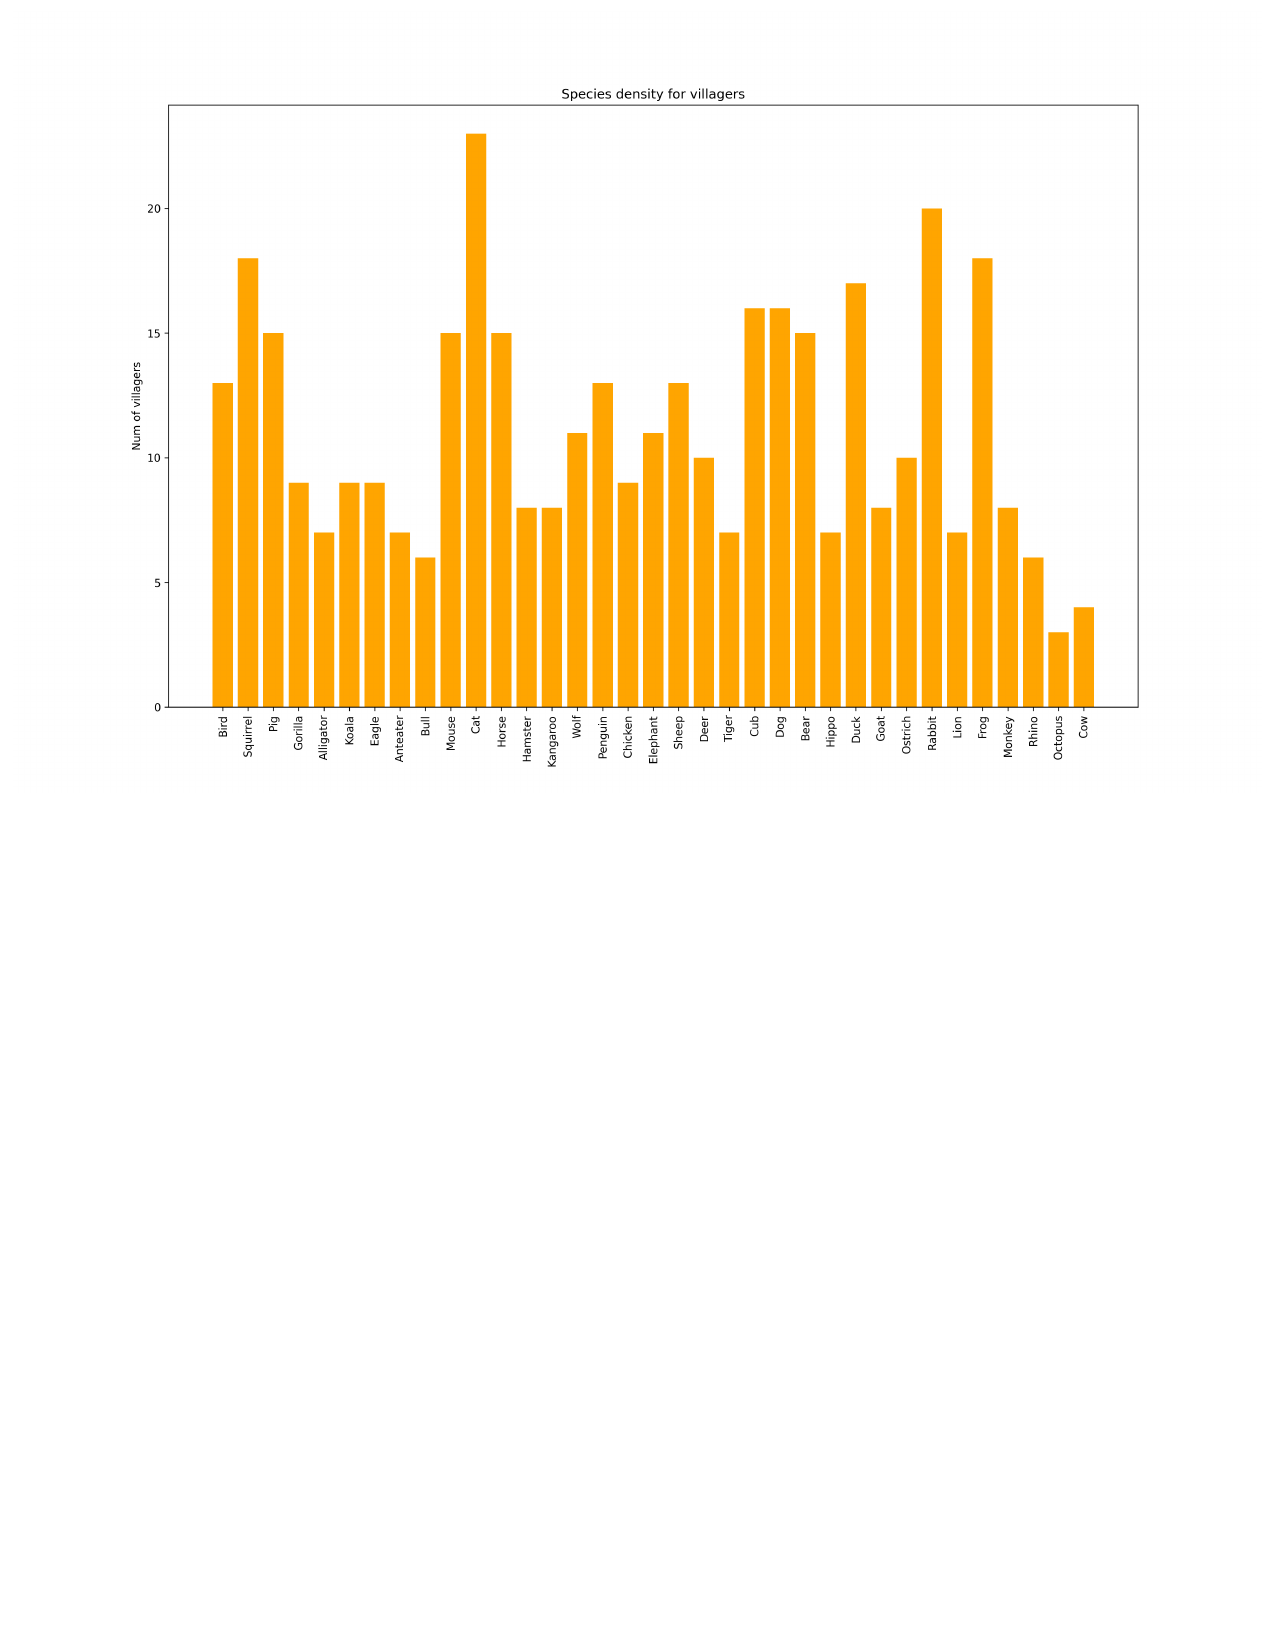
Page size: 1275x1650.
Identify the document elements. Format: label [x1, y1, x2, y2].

picture [12, 11, 1263, 793]
